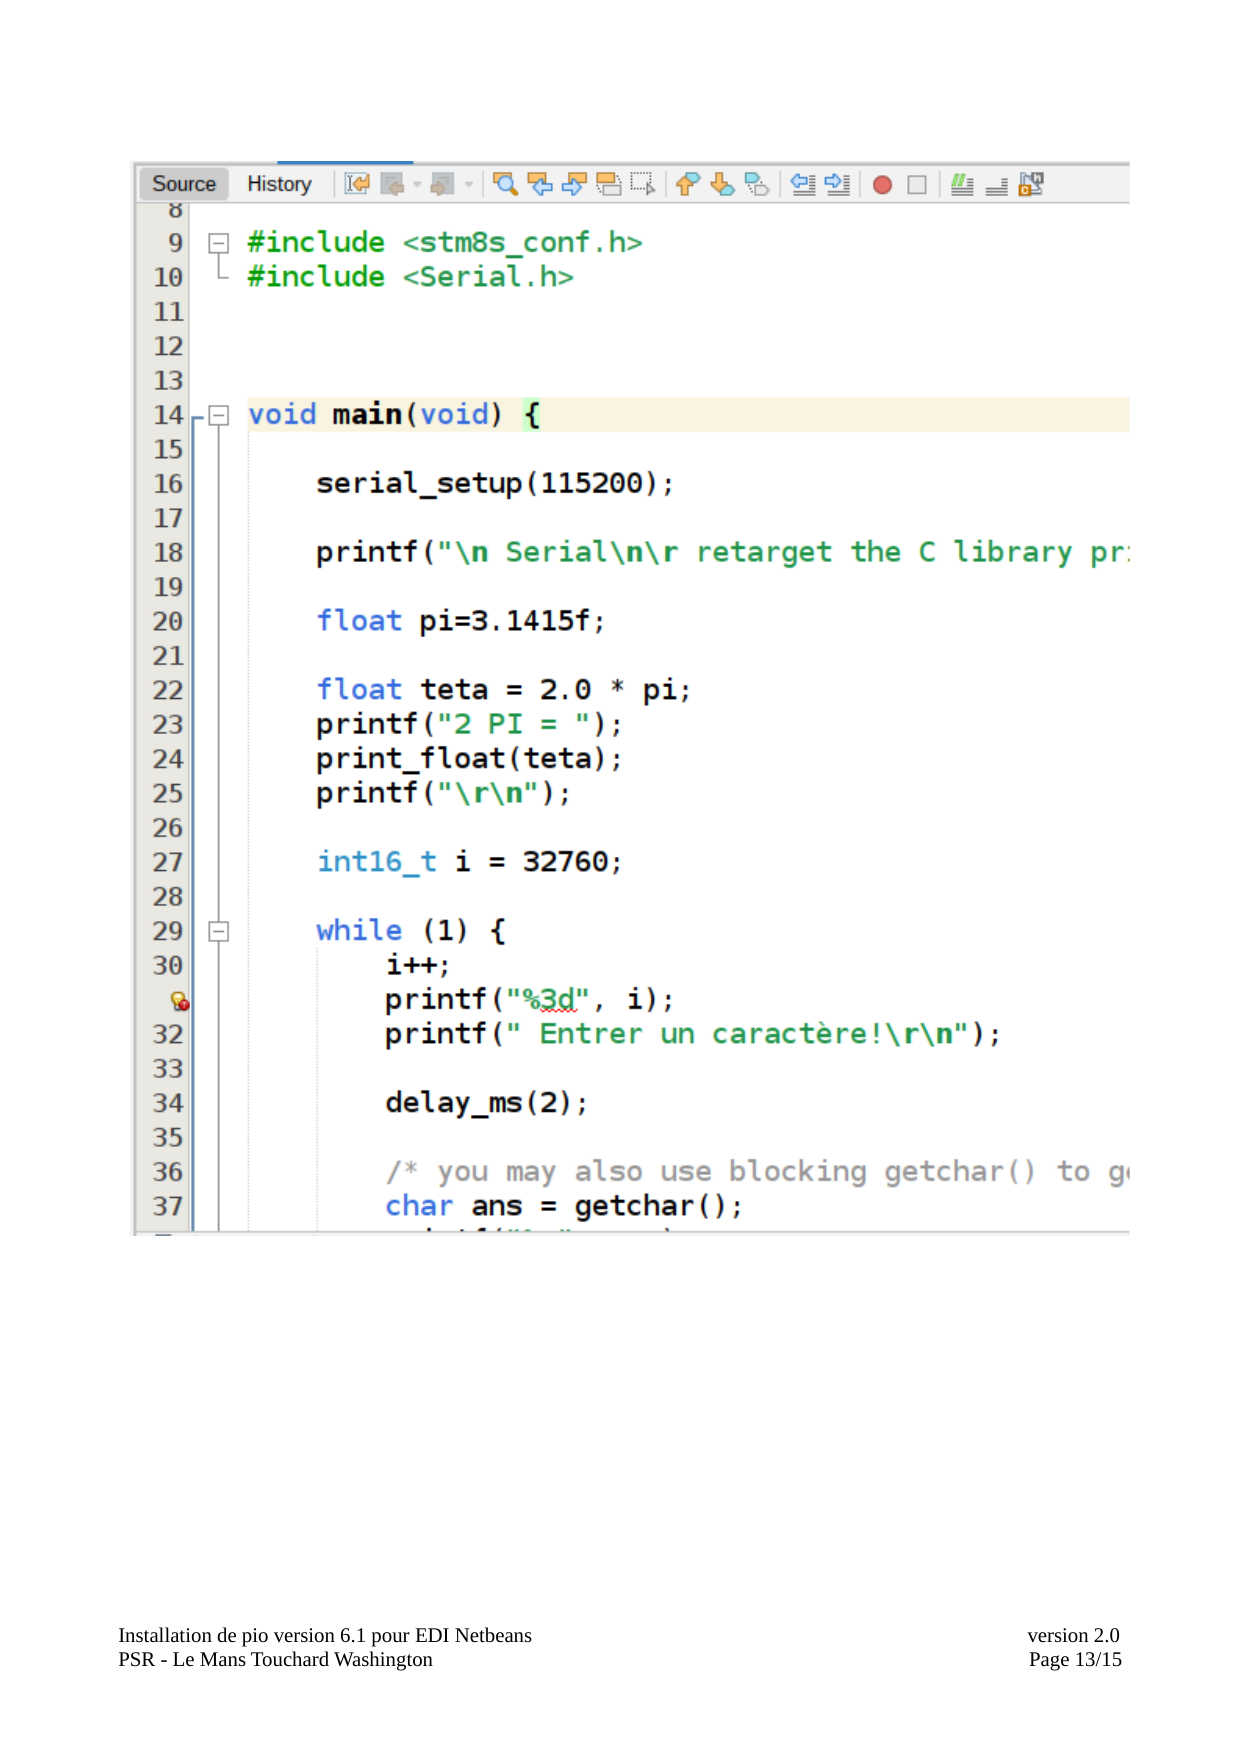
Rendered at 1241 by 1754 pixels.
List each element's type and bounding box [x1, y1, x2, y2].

picture [129, 161, 1130, 1236]
